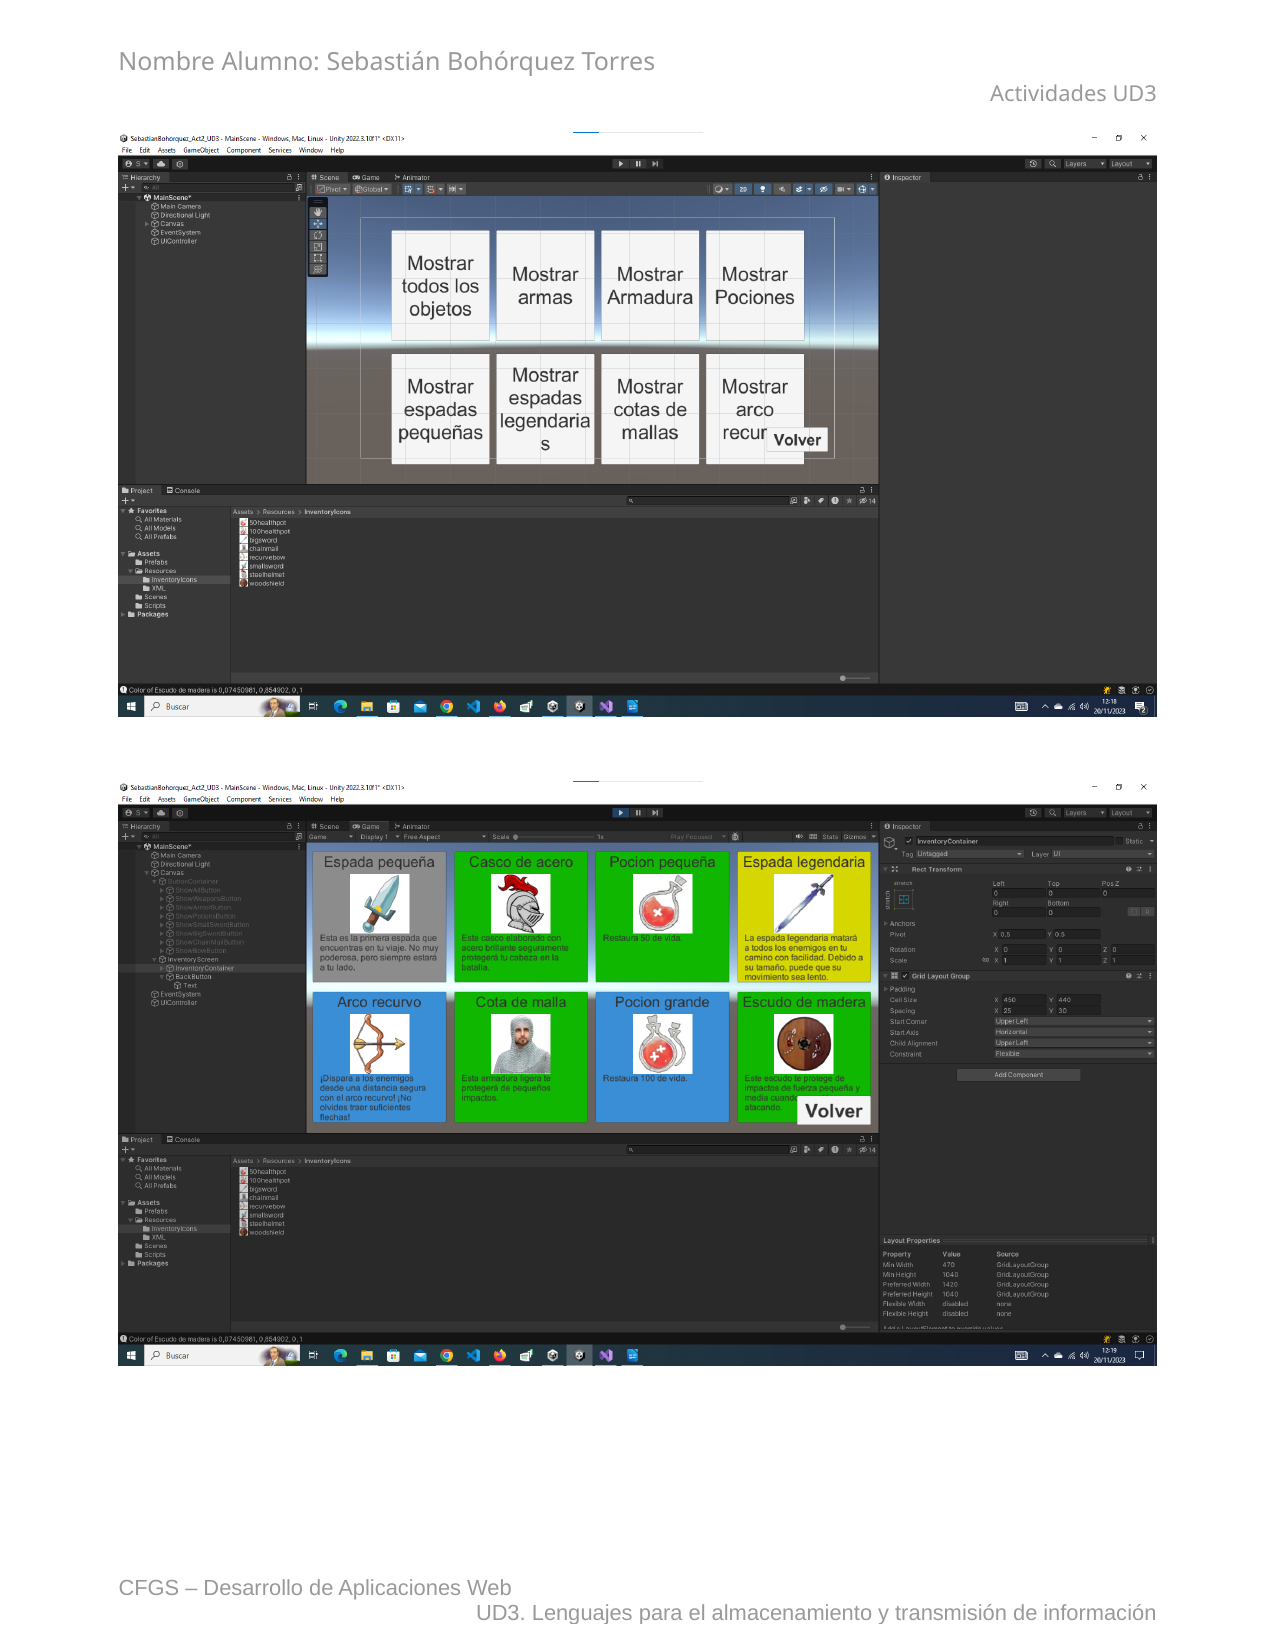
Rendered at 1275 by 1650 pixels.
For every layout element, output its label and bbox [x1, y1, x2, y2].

picture [118, 132, 1157, 717]
picture [118, 781, 1157, 1366]
